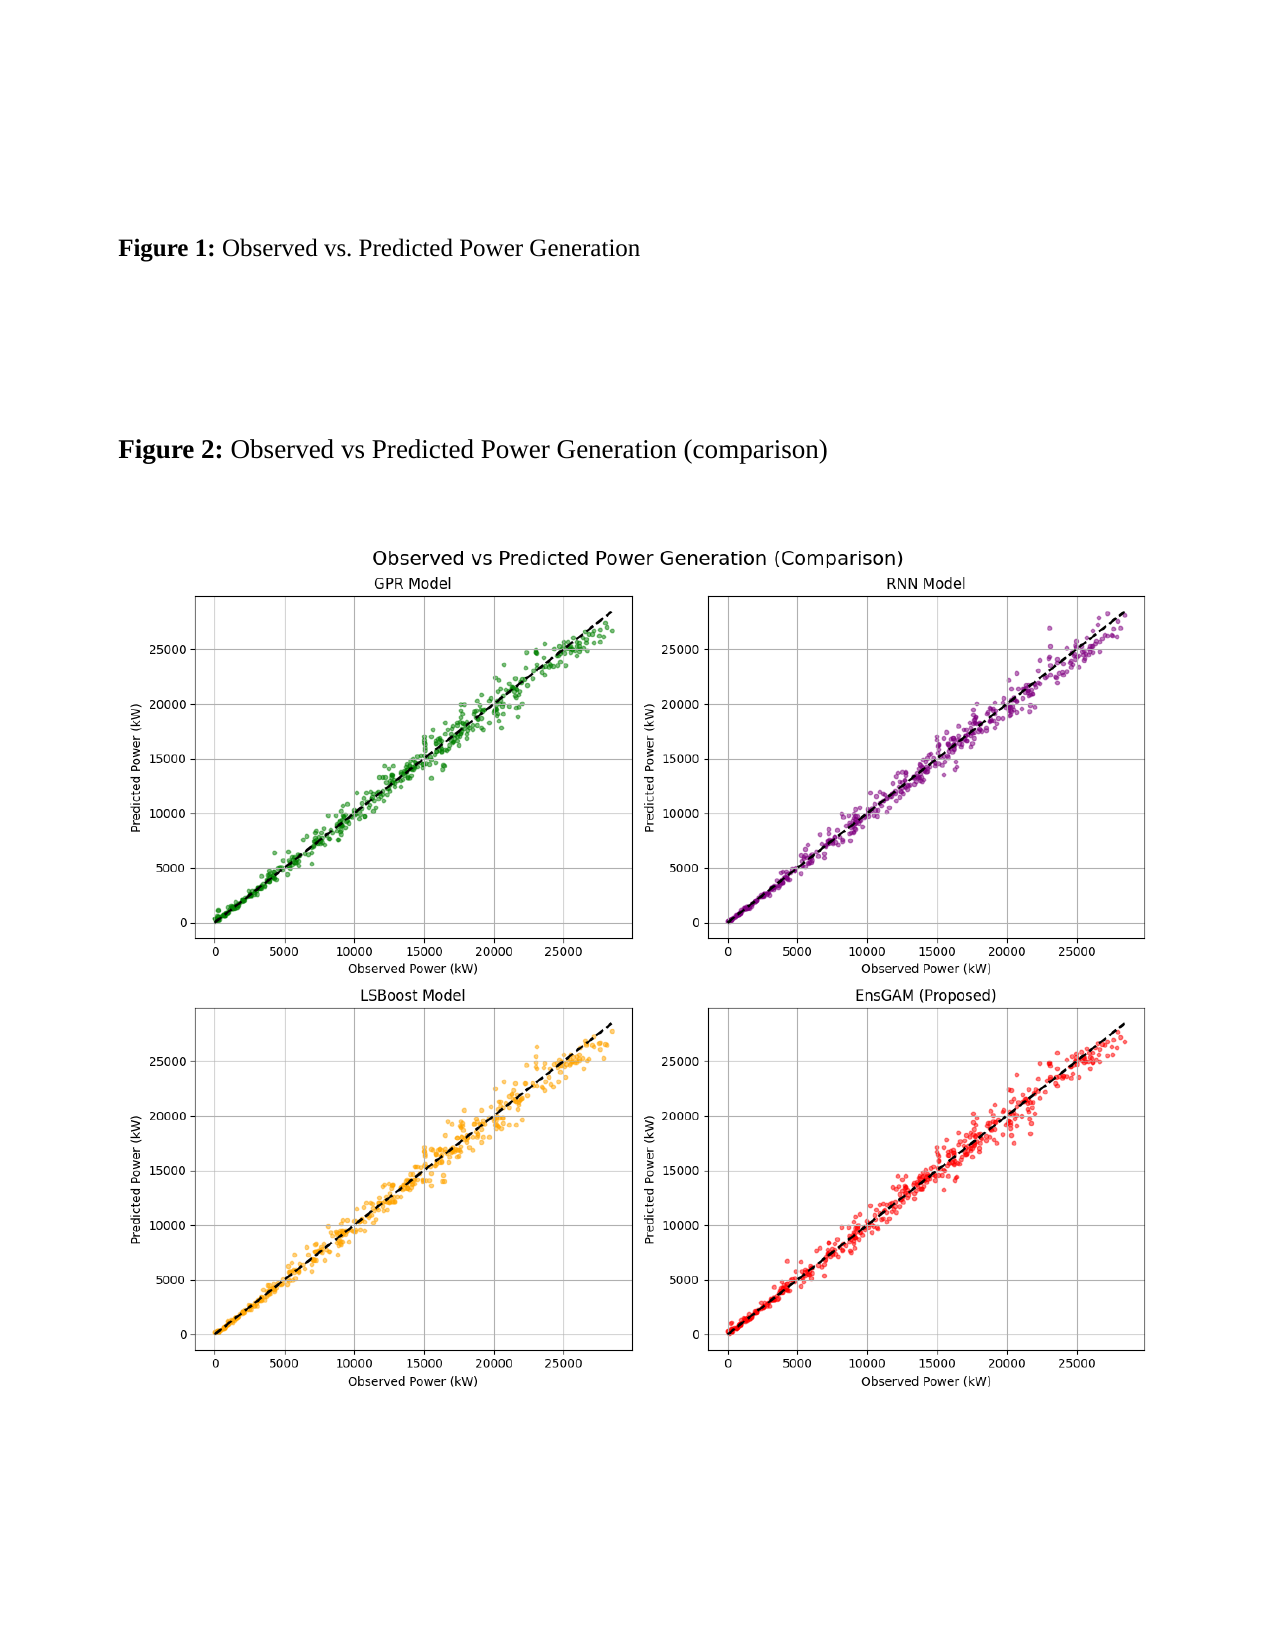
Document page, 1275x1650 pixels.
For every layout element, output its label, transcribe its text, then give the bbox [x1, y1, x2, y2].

text Figure 1: Observed vs. Predicted Power Generation [118, 233, 1157, 262]
picture [71, 534, 1157, 1400]
text Figure 2: Observed vs Predicted Power Generation (comparison) [118, 433, 1157, 464]
